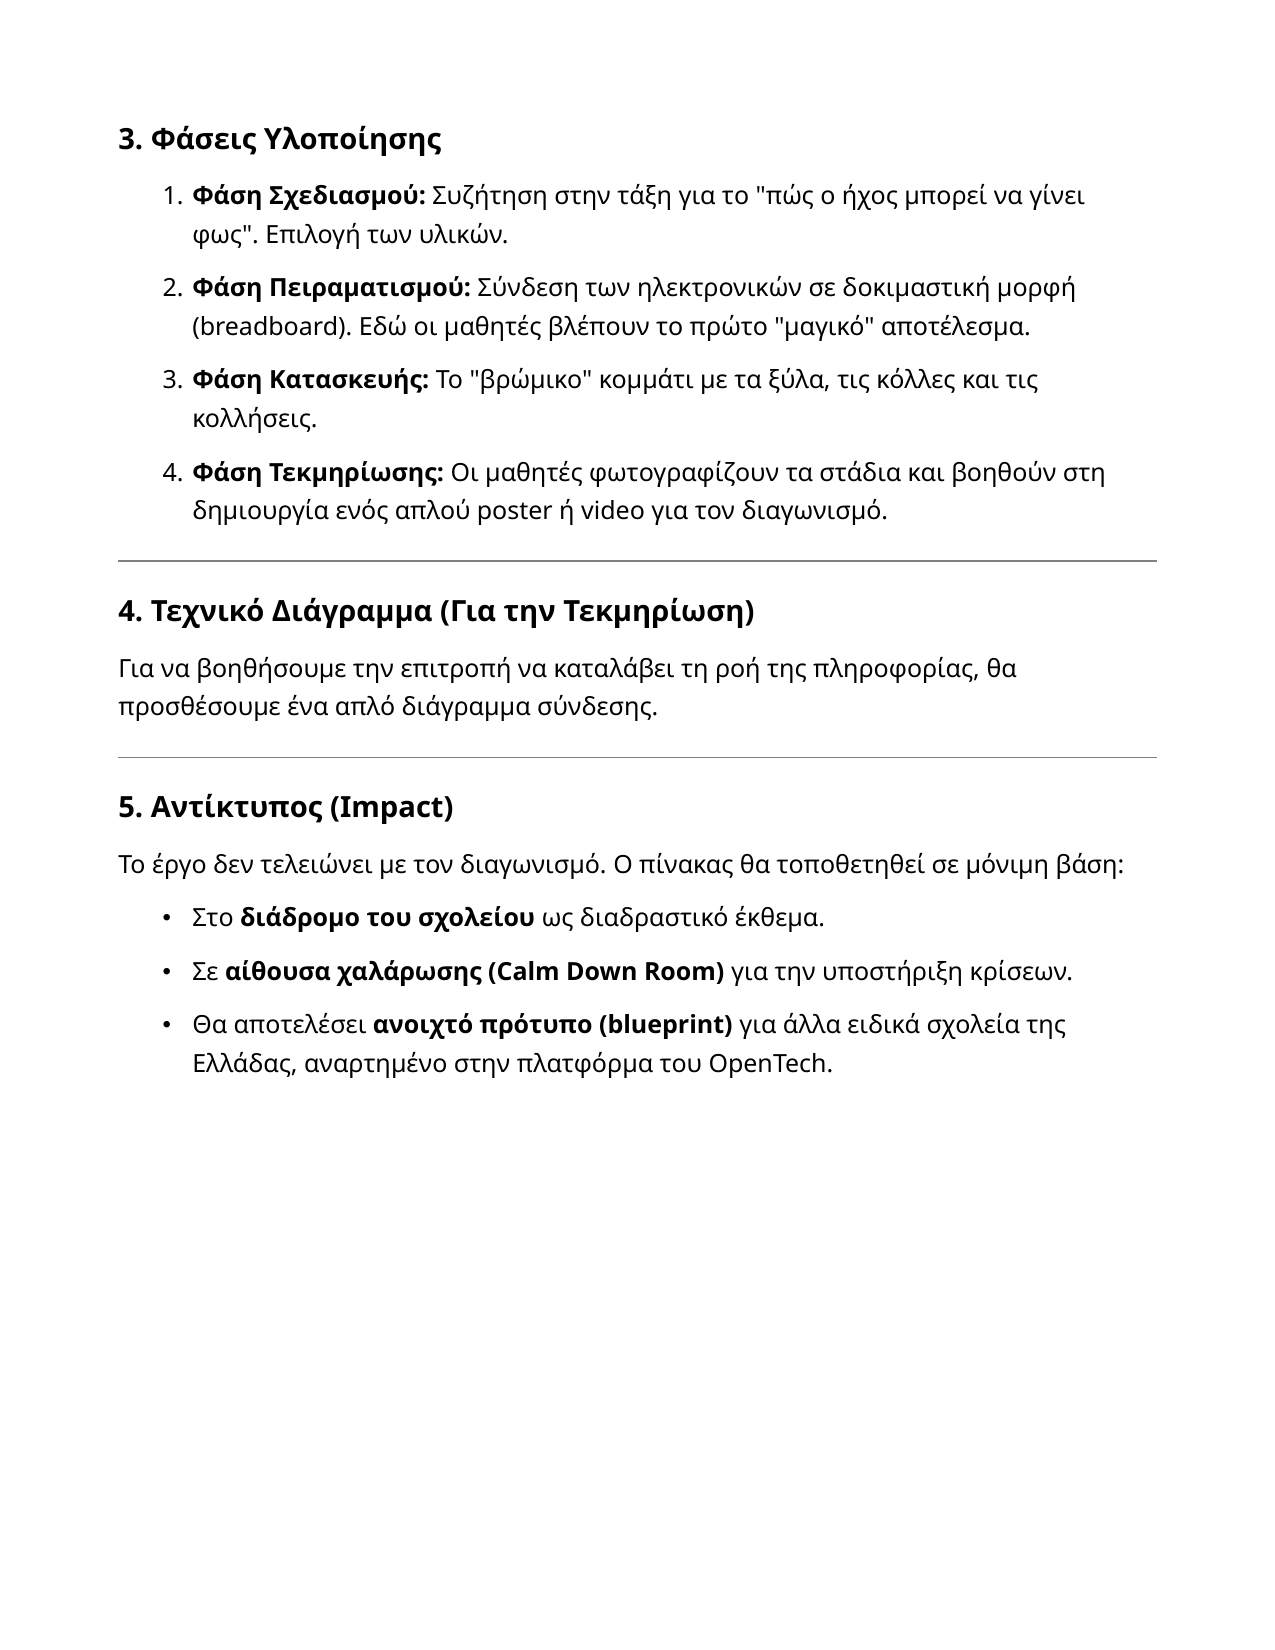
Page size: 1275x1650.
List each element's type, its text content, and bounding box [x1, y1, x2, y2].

subtitle 3. Φάσεις Υλοποίησης [118, 118, 1157, 158]
list Φάση Πειραματισμού: Σύνδεση των ηλεκτρονικών σε δοκιμαστική μορφή (breadboard). Εδώ οι μαθητές βλέπουν το πρώτο "μαγικό" αποτέλεσμα. [162, 270, 1157, 343]
list Στο διάδρομο του σχολείου ως διαδραστικό έκθεμα. [162, 900, 1157, 934]
list Φάση Κατασκευής: Το "βρώμικο" κομμάτι με τα ξύλα, τις κόλλες και τις κολλήσεις. [162, 362, 1157, 435]
text Για να βοηθήσουμε την επιτροπή να καταλάβει τη ροή της πληροφορίας, θα προσθέσουμε ένα απλό διάγραμμα σύνδεσης. [118, 650, 1157, 723]
list Σε αίθουσα χαλάρωσης (Calm Down Room) για την υποστήριξη κρίσεων. [162, 953, 1157, 987]
text Το έργο δεν τελειώνει με τον διαγωνισμό. Ο πίνακας θα τοποθετηθεί σε μόνιμη βάση: [118, 846, 1157, 881]
list Φάση Τεκμηρίωσης: Οι μαθητές φωτογραφίζουν τα στάδια και βοηθούν στη δημιουργία ενός απλού poster ή video για τον διαγωνισμό. [162, 454, 1157, 527]
subtitle 5. Αντίκτυπος (Impact) [118, 787, 1157, 826]
list Φάση Σχεδιασμού: Συζήτηση στην τάξη για το "πώς ο ήχος μπορεί να γίνει φως". Επιλογή των υλικών. [162, 178, 1157, 251]
subtitle 4. Τεχνικό Διάγραμμα (Για την Τεκμηρίωση) [118, 591, 1157, 630]
list Θα αποτελέσει ανοιχτό πρότυπο (blueprint) για άλλα ειδικά σχολεία της Ελλάδας, αναρτημένο στην πλατφόρμα του OpenTech. [162, 1006, 1157, 1079]
